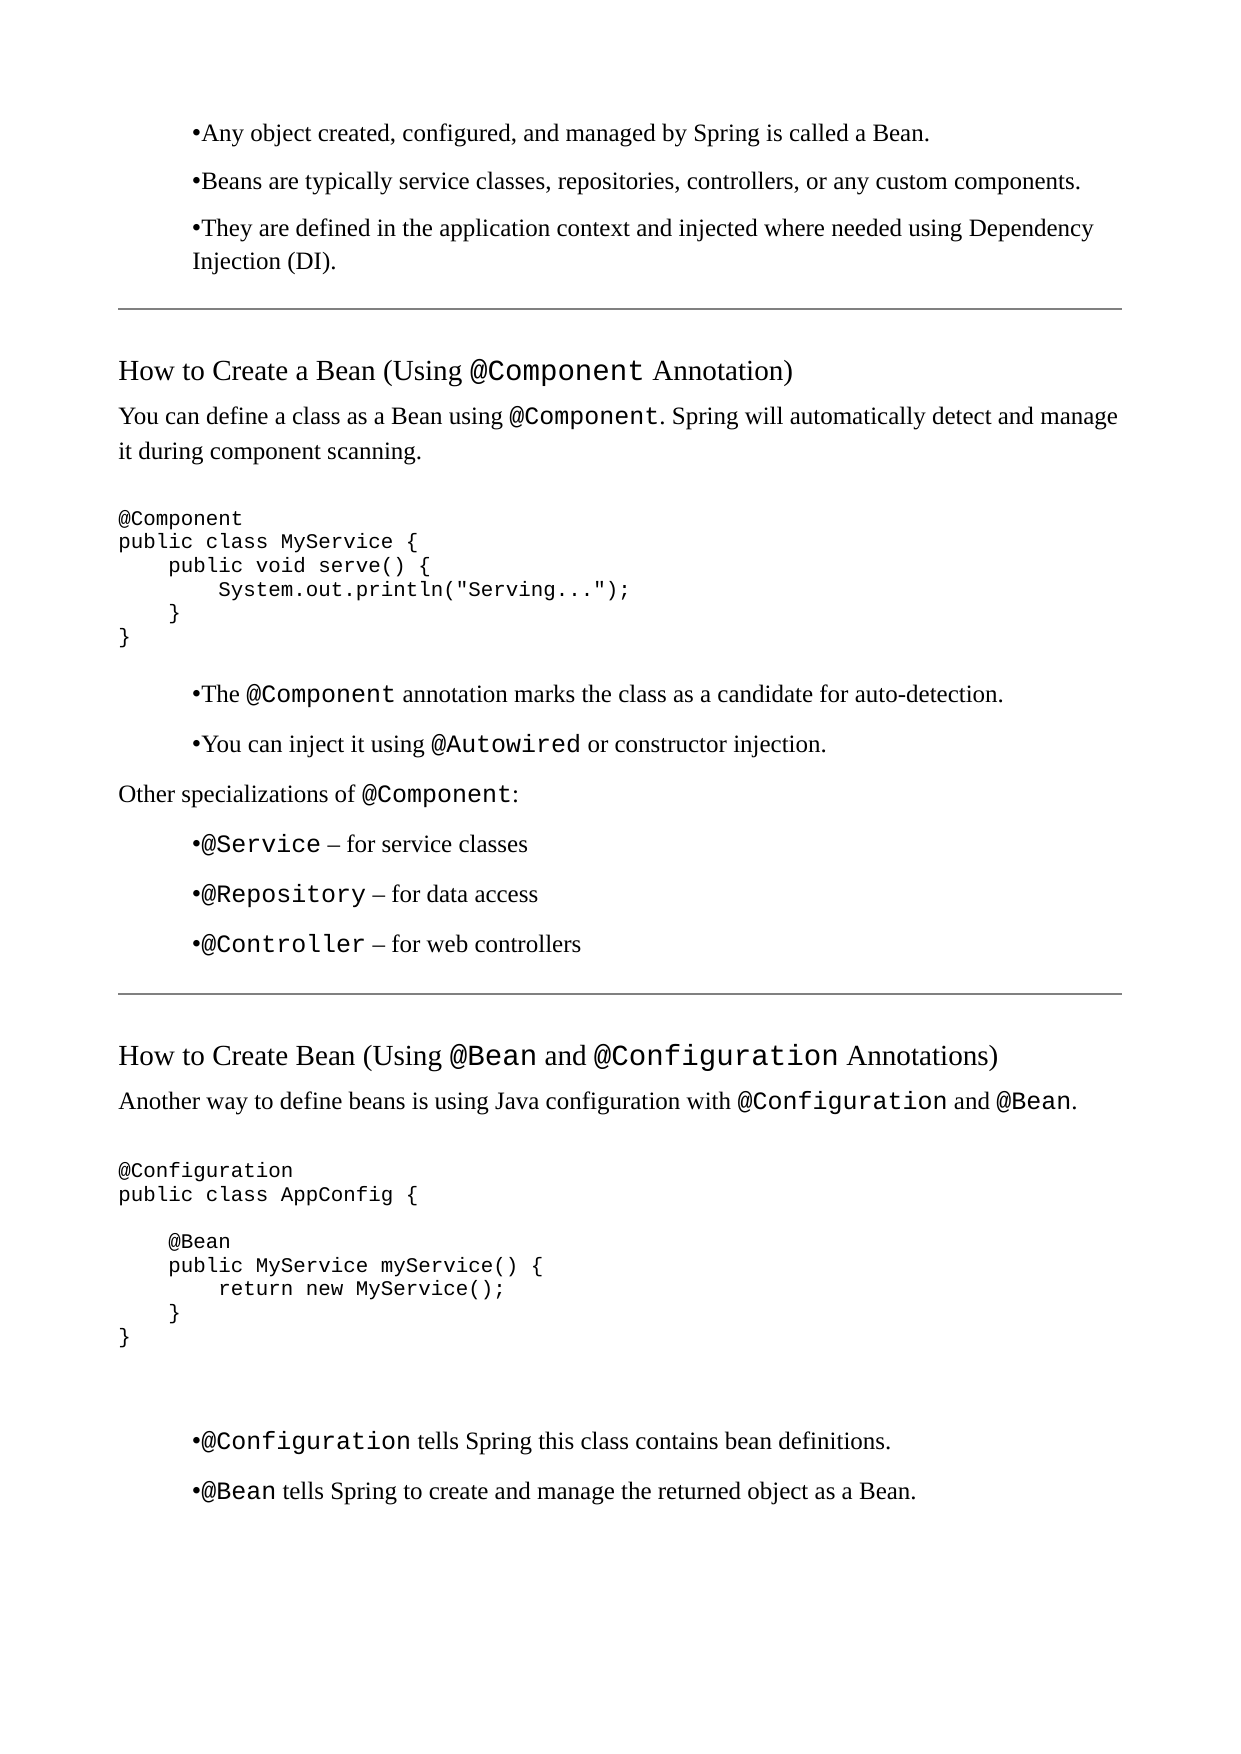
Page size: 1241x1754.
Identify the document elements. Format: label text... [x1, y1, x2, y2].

list They are defined in the application context and injected where needed using Dependency Injection (DI). [118, 213, 1122, 275]
list @Service – for service classes [118, 829, 1122, 860]
text return new MyService(); [118, 1278, 1122, 1302]
list @Configuration tells Spring this class contains bean definitions. [118, 1426, 1122, 1457]
text public MyService myService() { [118, 1255, 1122, 1278]
text System.out.println("Serving..."); [118, 579, 1122, 602]
list @Repository – for data access [118, 879, 1122, 910]
text } [118, 1302, 1122, 1326]
subtitle How to Create a Bean (Using @Component Annotation) [118, 353, 1122, 389]
text } [118, 626, 1122, 649]
text You can define a class as a Bean using @Component. Spring will automatically detect and manage it during component scanning. [118, 401, 1122, 465]
list Beans are typically service classes, repositories, controllers, or any custom components. [118, 166, 1122, 194]
subtitle How to Create Bean (Using @Bean and @Configuration Annotations) [118, 1038, 1122, 1074]
text public void serve() { [118, 555, 1122, 579]
text public class MyService { [118, 531, 1122, 555]
list The @Component annotation marks the class as a candidate for auto-detection. [118, 679, 1122, 710]
list You can inject it using @Autowired or constructor injection. [118, 729, 1122, 760]
list @Bean tells Spring to create and manage the returned object as a Bean. [118, 1476, 1122, 1507]
text Another way to define beans is using Java configuration with @Configuration and @Bean. [118, 1086, 1122, 1117]
list @Controller – for web controllers [118, 929, 1122, 960]
text @Component [118, 508, 1122, 531]
text } [118, 1326, 1122, 1349]
text } [118, 602, 1122, 626]
text Other specializations of @Component: [118, 779, 1122, 810]
text @Bean [118, 1231, 1122, 1255]
text public class AppConfig { [118, 1184, 1122, 1207]
list Any object created, configured, and managed by Spring is called a Bean. [118, 118, 1122, 147]
text @Configuration [118, 1160, 1122, 1184]
